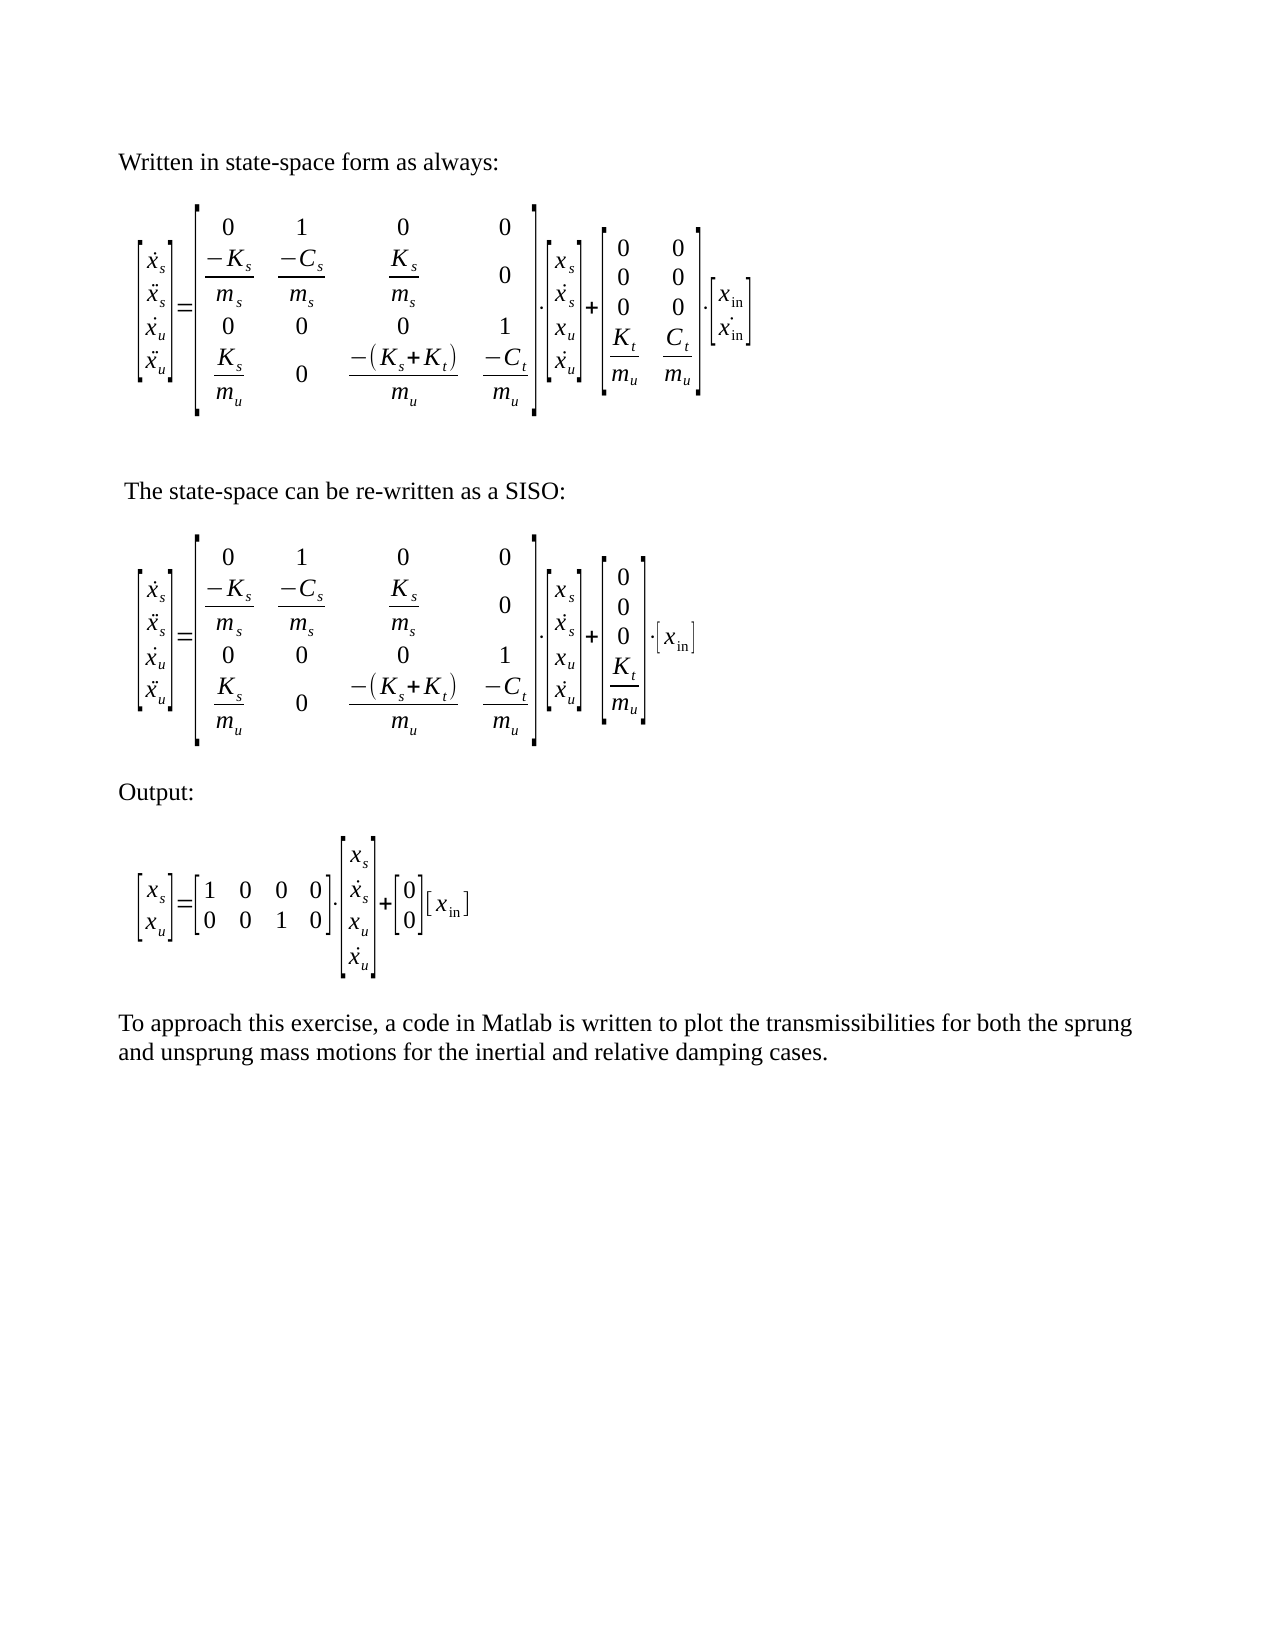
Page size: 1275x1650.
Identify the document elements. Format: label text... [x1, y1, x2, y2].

text Written in state-space form as always: [118, 147, 1157, 176]
text To approach this exercise, a code in Matlab is written to plot the transmissibilities for both the sprung and unsprung mass motions for the inertial and relative damping cases. [118, 1008, 1157, 1066]
text Output: [118, 777, 1157, 806]
text The state-space can be re-written as a SISO: [118, 476, 1157, 505]
